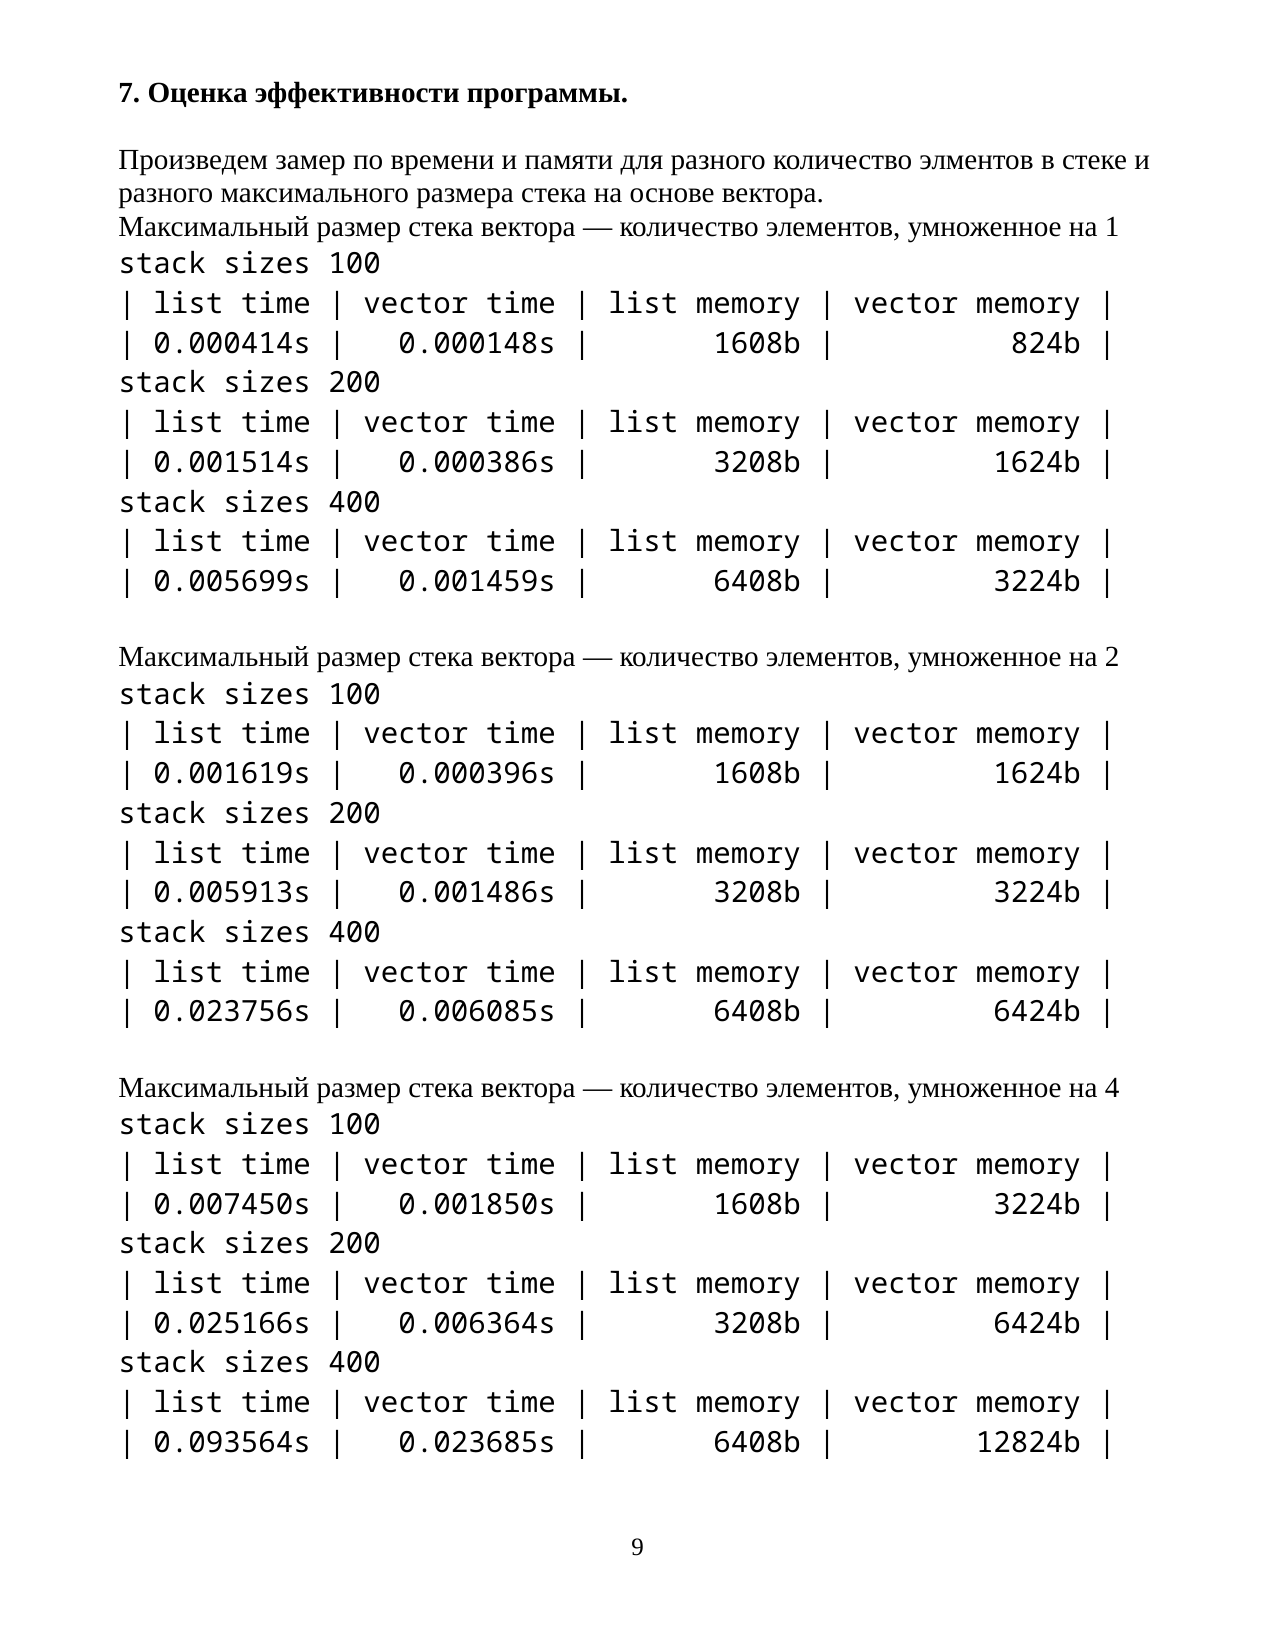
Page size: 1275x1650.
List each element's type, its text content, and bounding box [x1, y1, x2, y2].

text | 0.001619s | 0.000396s | 1608b | 1624b | [118, 752, 1157, 792]
text | 0.093564s | 0.023685s | 6408b | 12824b | [118, 1421, 1157, 1461]
text Произведем замер по времени и памяти для разного количество элментов в стеке и разного максимального размера стека на основе вектора. [118, 142, 1157, 209]
text Максимальный размер стека вектора — количество элементов, умноженное на 1 [118, 209, 1157, 243]
text stack sizes 400 [118, 911, 1157, 951]
text | 0.007450s | 0.001850s | 1608b | 3224b | [118, 1183, 1157, 1223]
text | 0.000414s | 0.000148s | 1608b | 824b | [118, 322, 1157, 362]
text | list time | vector time | list memory | vector memory | [118, 401, 1157, 441]
text | list time | vector time | list memory | vector memory | [118, 951, 1157, 991]
text stack sizes 200 [118, 362, 1157, 401]
text | list time | vector time | list memory | vector memory | [118, 832, 1157, 872]
text stack sizes 100 [118, 1103, 1157, 1143]
text stack sizes 100 [118, 243, 1157, 282]
text stack sizes 100 [118, 673, 1157, 713]
text | list time | vector time | list memory | vector memory | [118, 282, 1157, 322]
text | list time | vector time | list memory | vector memory | [118, 1262, 1157, 1302]
text | 0.005913s | 0.001486s | 3208b | 3224b | [118, 872, 1157, 911]
text Максимальный размер стека вектора — количество элементов, умноженное на 4 [118, 1070, 1157, 1103]
text stack sizes 400 [118, 481, 1157, 521]
text 7. Оценка эффективности программы. [118, 75, 1157, 108]
text stack sizes 200 [118, 792, 1157, 832]
text stack sizes 200 [118, 1223, 1157, 1262]
text | list time | vector time | list memory | vector memory | [118, 1381, 1157, 1421]
text | list time | vector time | list memory | vector memory | [118, 521, 1157, 560]
text | list time | vector time | list memory | vector memory | [118, 1143, 1157, 1183]
text | list time | vector time | list memory | vector memory | [118, 713, 1157, 752]
text | 0.001514s | 0.000386s | 3208b | 1624b | [118, 441, 1157, 481]
text | 0.025166s | 0.006364s | 3208b | 6424b | [118, 1302, 1157, 1342]
text | 0.005699s | 0.001459s | 6408b | 3224b | [118, 560, 1157, 600]
text stack sizes 400 [118, 1342, 1157, 1381]
text Максимальный размер стека вектора — количество элементов, умноженное на 2 [118, 639, 1157, 673]
text | 0.023756s | 0.006085s | 6408b | 6424b | [118, 991, 1157, 1030]
